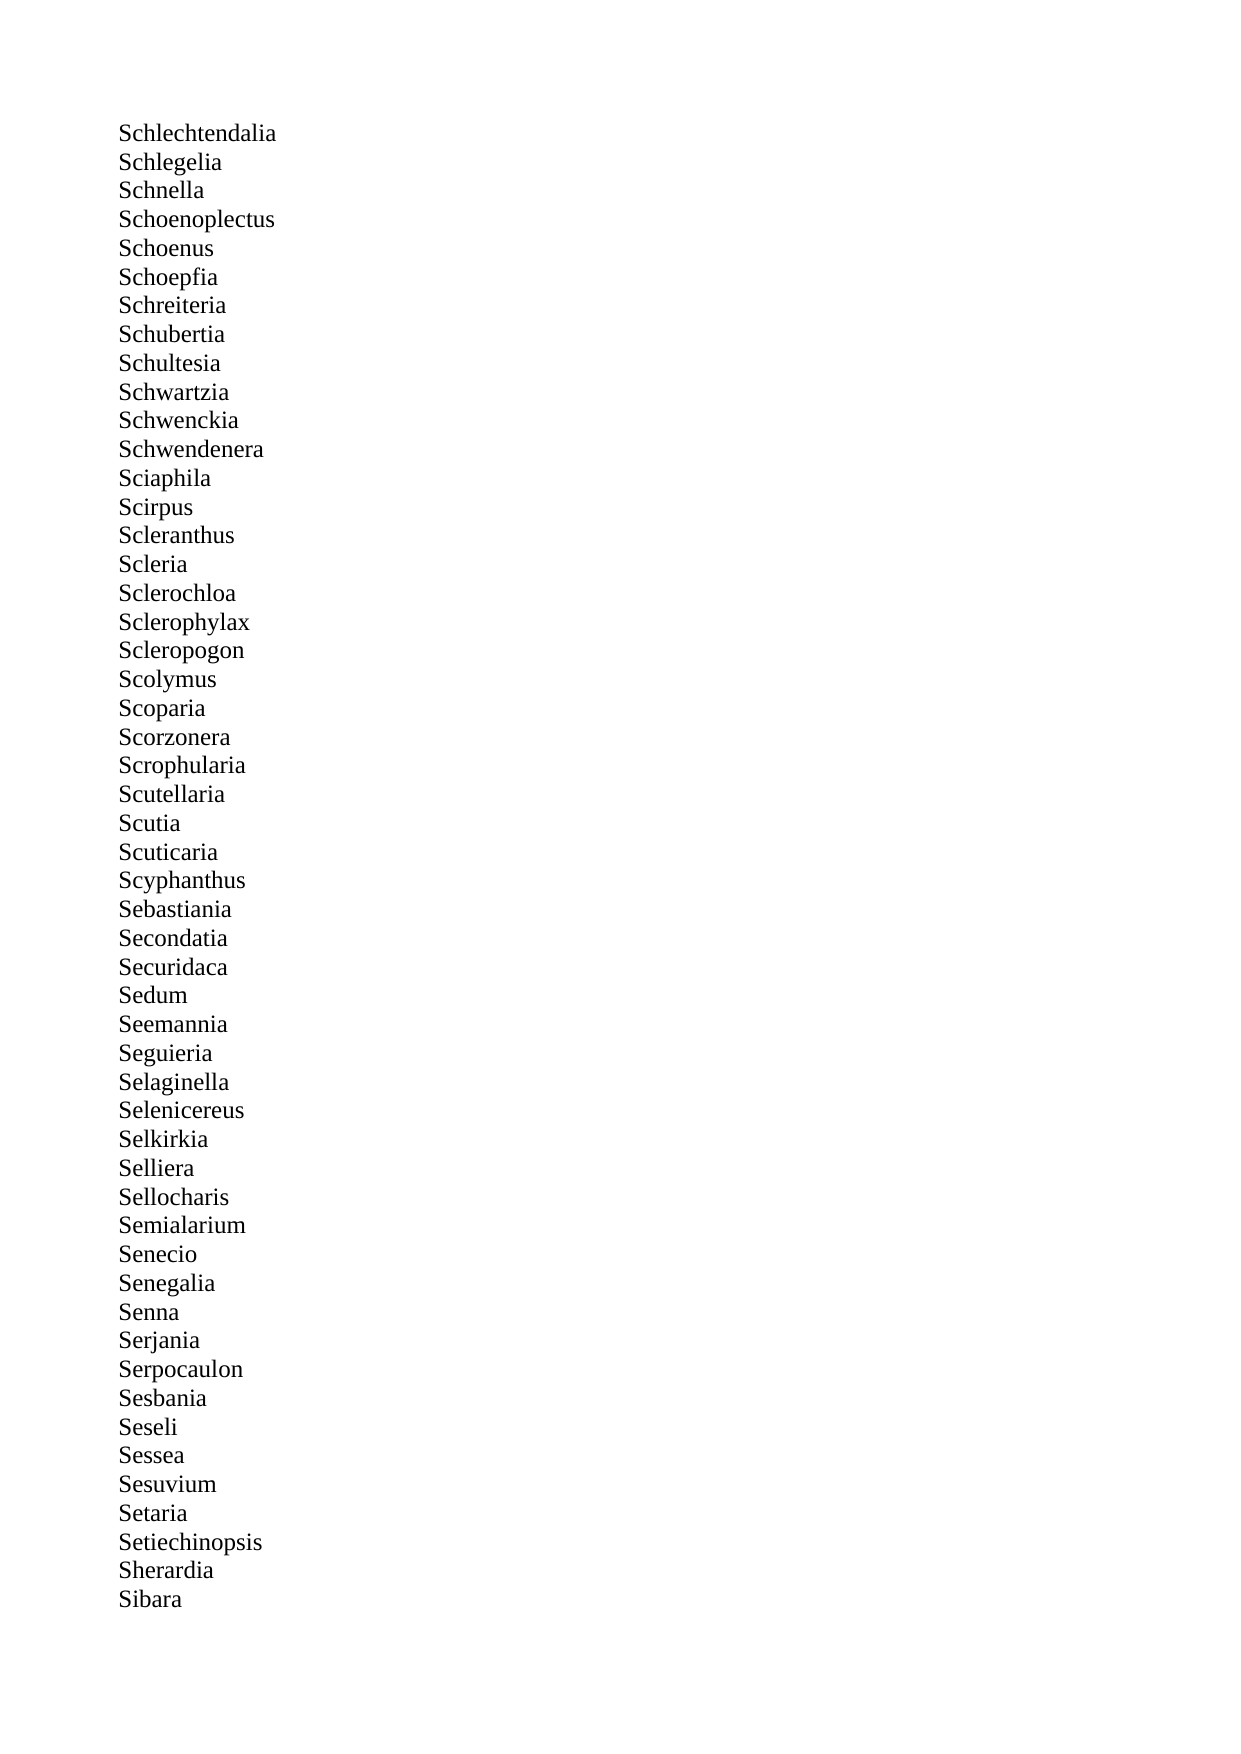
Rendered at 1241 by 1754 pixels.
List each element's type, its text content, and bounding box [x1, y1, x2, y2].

text Schlechtendalia Schlegelia Schnella Schoenoplectus Schoenus Schoepfia Schreiteria Schubertia Schultesia Schwartzia Schwenckia Schwendenera Sciaphila Scirpus Scleranthus Scleria Sclerochloa Sclerophylax Scleropogon Scolymus Scoparia Scorzonera Scrophularia Scutellaria Scutia Scuticaria Scyphanthus Sebastiania Secondatia Securidaca Sedum Seemannia Seguieria Selaginella Selenicereus Selkirkia Selliera Sellocharis Semialarium Senecio Senegalia Senna Serjania Serpocaulon Sesbania Seseli Sessea Sesuvium Setaria Setiechinopsis Sherardia Sibara [118, 118, 1122, 1613]
